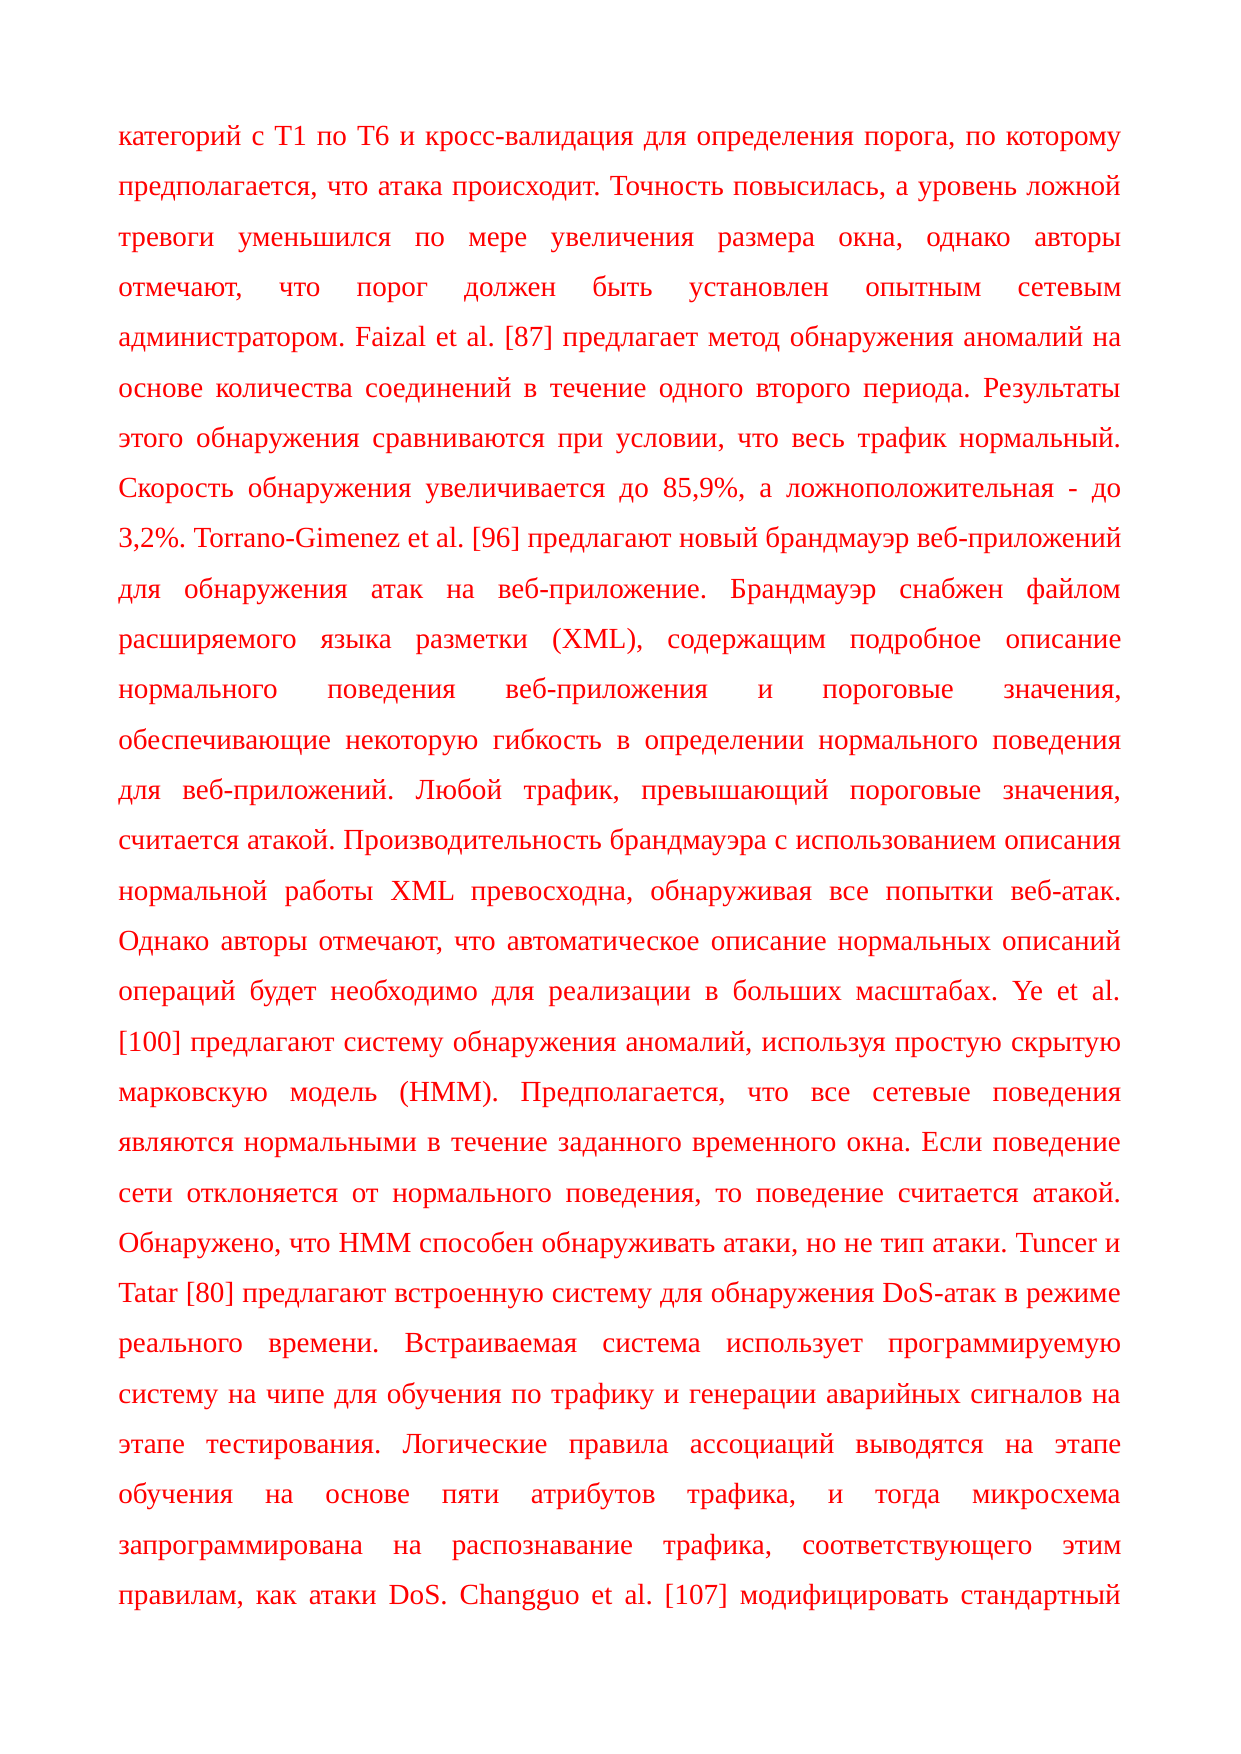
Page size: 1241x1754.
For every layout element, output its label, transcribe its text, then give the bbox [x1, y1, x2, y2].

text категорий с T1 по T6 и кросс-валидация для определения порога, по которому предполагается, что атака происходит. Точность повысилась, а уровень ложной тревоги уменьшился по мере увеличения размера окна, однако авторы отмечают, что порог должен быть установлен опытным сетевым администратором. Faizal et al. [87] предлагает метод обнаружения аномалий на основе количества соединений в течение одного второго периода. Результаты этого обнаружения сравниваются при условии, что весь трафик нормальный. Скорость обнаружения увеличивается до 85,9%, а ложноположительная - до 3,2%. Torrano-Gimenez et al. [96] предлагают новый брандмауэр веб-приложений для обнаружения атак на веб-приложение. Брандмауэр снабжен файлом расширяемого языка разметки (XML), содержащим подробное описание нормального поведения веб-приложения и пороговые значения, обеспечивающие некоторую гибкость в определении нормального поведения для веб-приложений. Любой трафик, превышающий пороговые значения, считается атакой. Производительность брандмауэра с использованием описания нормальной работы XML превосходна, обнаруживая все попытки веб-атак. Однако авторы отмечают, что автоматическое описание нормальных описаний операций будет необходимо для реализации в больших масштабах. Ye et al. [100] предлагают систему обнаружения аномалий, используя простую скрытую марковскую модель (HMM). Предполагается, что все сетевые поведения являются нормальными в течение заданного временного окна. Если поведение сети отклоняется от нормального поведения, то поведение считается атакой. Обнаружено, что HMM способен обнаруживать атаки, но не тип атаки. Tuncer и Tatar [80] предлагают встроенную систему для обнаружения DoS-атак в режиме реального времени. Встраиваемая система использует программируемую систему на чипе для обучения по трафику и генерации аварийных сигналов на этапе тестирования. Логические правила ассоциаций выводятся на этапе обучения на основе пяти атрибутов трафика, и тогда микросхема запрограммирована на распознавание трафика, соответствующего этим правилам, как атаки DoS. Changguo et al. [107] модифицировать стандартный [118, 118, 1122, 1611]
